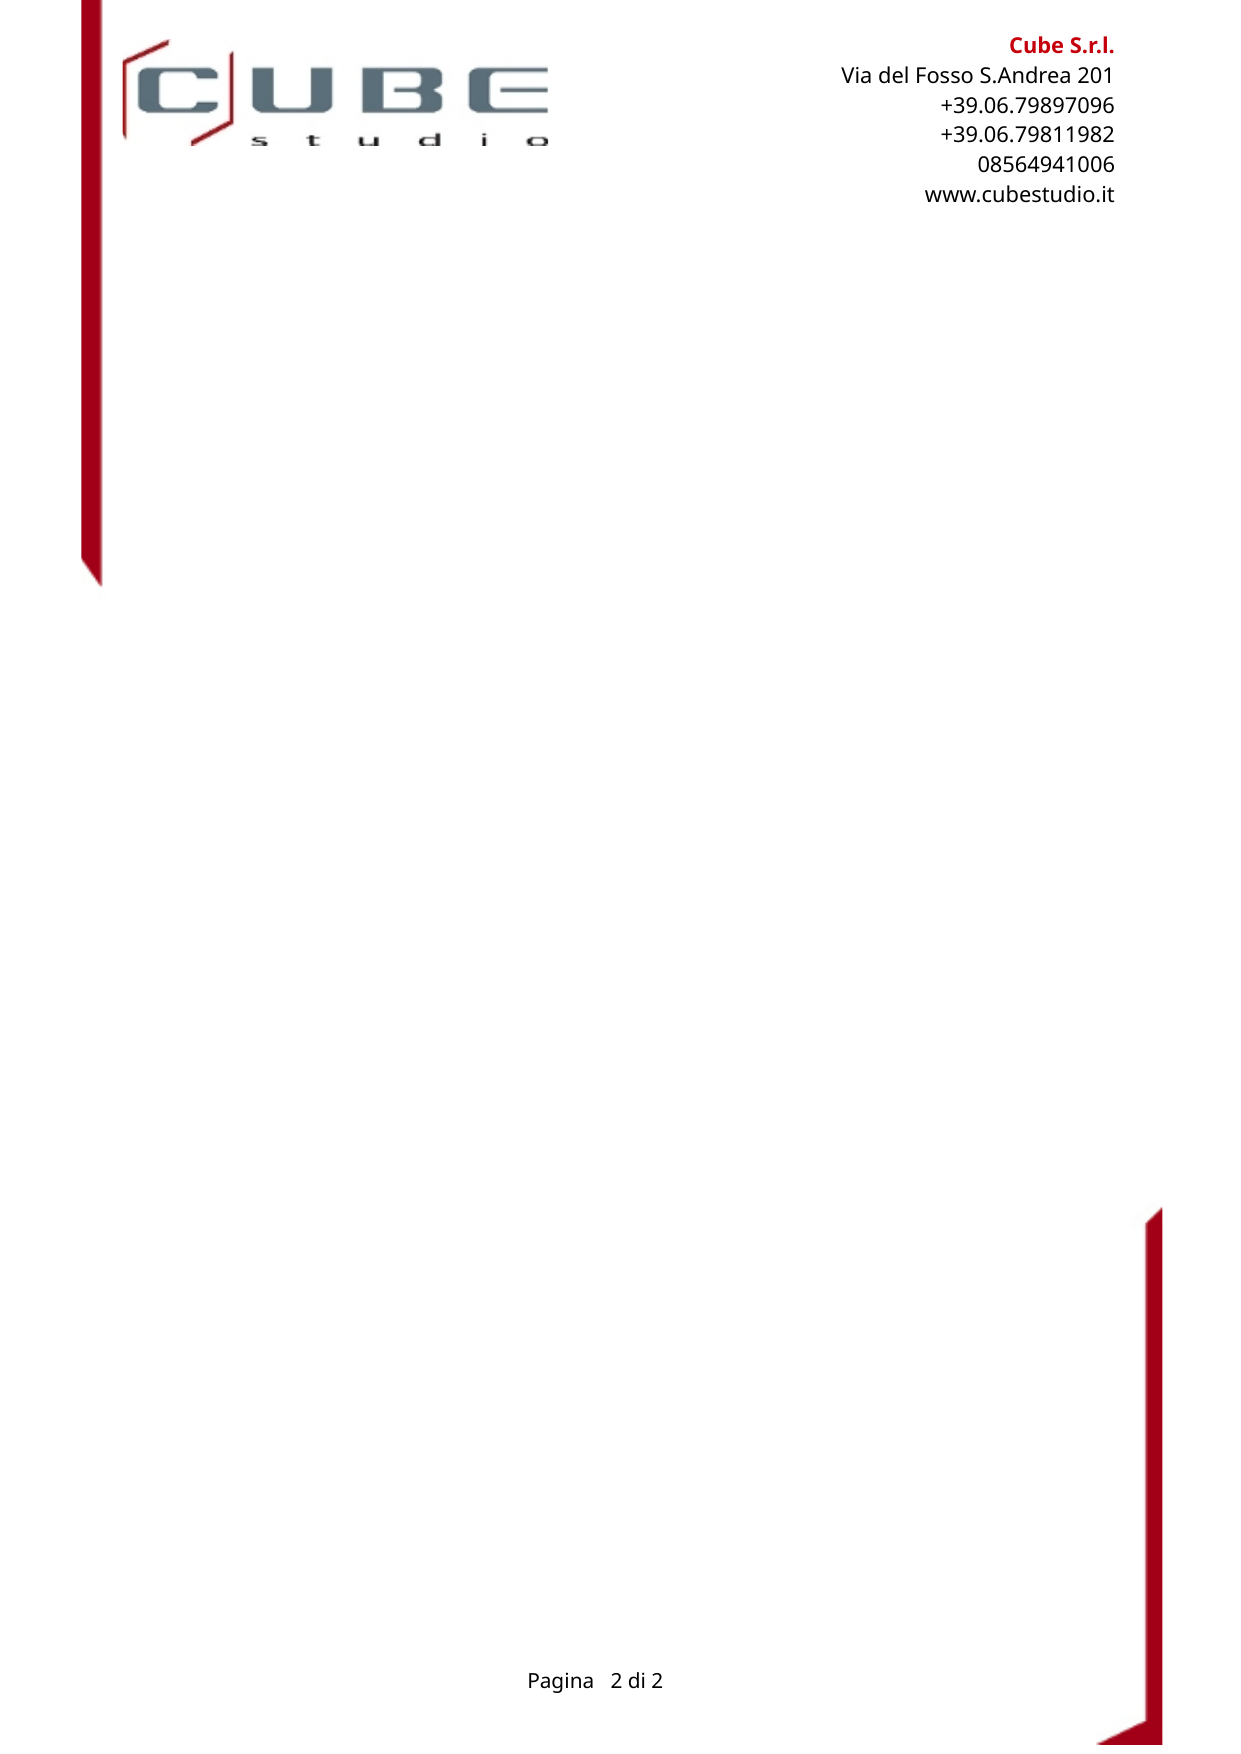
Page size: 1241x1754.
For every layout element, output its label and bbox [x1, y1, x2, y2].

picture [1095, 1202, 1163, 1745]
picture [122, 39, 549, 146]
picture [81, 0, 107, 599]
